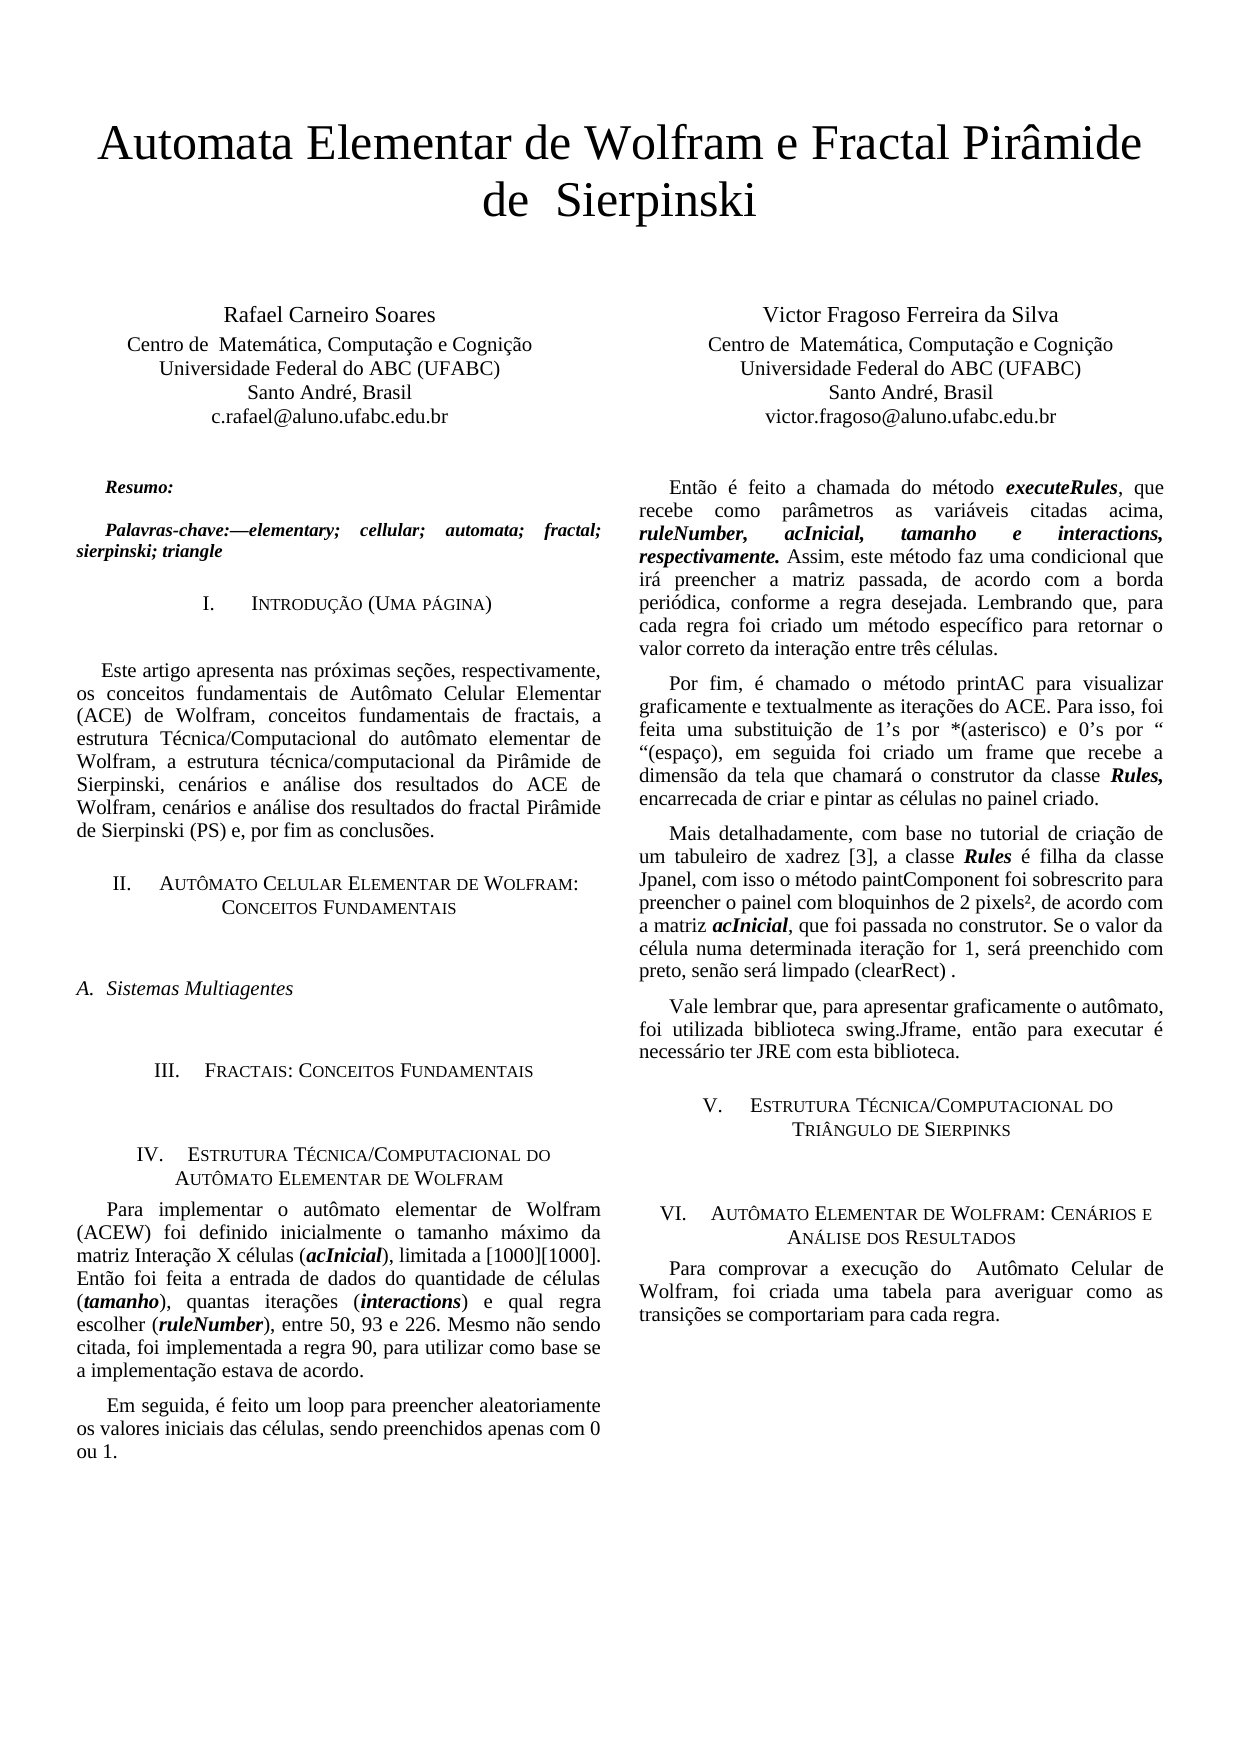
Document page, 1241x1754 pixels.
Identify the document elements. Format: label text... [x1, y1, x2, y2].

text Palavras-chave:—elementary; cellular; automata; fractal; sierpinski; triangle [76, 519, 601, 562]
subtitle Estrutura Técnica/Computacional do Autômato Elementar de Wolfram [76, 1142, 601, 1190]
text Santo André, Brasil [658, 380, 1164, 404]
subtitle Estrutura Técnica/Computacional do Triângulo de Sierpinks [639, 1093, 1164, 1141]
text Universidade Federal do ABC (UFABC) [76, 356, 583, 380]
subtitle Sistemas Multiagentes [76, 976, 601, 999]
subtitle Introdução (Uma página) [76, 591, 601, 615]
text Universidade Federal do ABC (UFABC) [658, 356, 1164, 380]
text Então é feito a chamada do método executeRules, que recebe como parâmetros as variáveis citadas acima, ruleNumber, acInicial, tamanho e interactions, respectivamente. Assim, este método faz uma condicional que irá preencher a matriz passada, de acordo com a borda periódica, conforme a regra desejada. Lembrando que, para cada regra foi criado um método específico para retornar o valor correto da interação entre três células. [639, 476, 1164, 660]
list Este artigo apresenta nas próximas seções, respectivamente, os conceitos fundamentais de Autômato Celular Elementar (ACE) de Wolfram, conceitos fundamentais de fractais, a estrutura Técnica/Computacional do autômato elementar de Wolfram, a estrutura técnica/computacional da Pirâmide de Sierpinski, cenários e análise dos resultados do ACE de Wolfram, cenários e análise dos resultados do fractal Pirâmide de Sierpinski (PS) e, por fim as conclusões. [76, 659, 601, 842]
text Vale lembrar que, para apresentar graficamente o autômato, foi utilizada biblioteca swing.Jframe, então para executar é necessário ter JRE com esta biblioteca. [639, 995, 1164, 1063]
text Para comprovar a execução do Autômato Celular de Wolfram, foi criada uma tabela para averiguar como as transições se comportariam para cada regra. [639, 1258, 1164, 1326]
text Em seguida, é feito um loop para preencher aleatoriamente os valores iniciais das células, sendo preenchidos apenas com 0 ou 1. [76, 1394, 601, 1463]
title Automata Elementar de Wolfram e Fractal Pirâmide de Sierpinski [76, 112, 1164, 227]
subtitle Autômato Elementar de Wolfram: Cenários e Análise dos Resultados [639, 1201, 1164, 1249]
text Rafael Carneiro Soares [76, 302, 583, 328]
text Resumo: [76, 476, 601, 498]
text Mais detalhadamente, com base no tutorial de criação de um tabuleiro de xadrez [3], a classe Rules é filha da classe Jpanel, com isso o método paintComponent foi sobrescrito para preencher o painel com bloquinhos de 2 pixels², de acordo com a matriz acInicial, que foi passada no construtor. Se o valor da célula numa determinada iteração for 1, será preenchido com preto, senão será limpado (clearRect) . [639, 822, 1164, 982]
text Centro de Matemática, Computação e Cognição [658, 332, 1164, 356]
text Centro de Matemática, Computação e Cognição [76, 332, 583, 356]
text Para implementar o autômato elementar de Wolfram (ACEW) foi definido inicialmente o tamanho máximo da matriz Interação X células (acInicial), limitada a [1000][1000]. Então foi feita a entrada de dados do quantidade de células (tamanho), quantas iterações (interactions) e qual regra escolher (ruleNumber), entre 50, 93 e 226. Mesmo não sendo citada, foi implementada a regra 90, para utilizar como base se a implementação estava de acordo. [76, 1199, 601, 1382]
text Santo André, Brasil [76, 380, 583, 404]
text Victor Fragoso Ferreira da Silva [658, 302, 1164, 328]
subtitle Fractais: Conceitos Fundamentais [76, 1058, 601, 1082]
text victor.fragoso@aluno.ufabc.edu.br [658, 404, 1164, 428]
subtitle Autômato Celular Elementar de Wolfram: Conceitos Fundamentais [76, 871, 601, 919]
text Por fim, é chamado o método printAC para visualizar graficamente e textualmente as iterações do ACE. Para isso, foi feita uma substituição de 1’s por *(asterisco) e 0’s por “ “(espaço), em seguida foi criado um frame que recebe a dimensão da tela que chamará o construtor da classe Rules, encarrecada de criar e pintar as células no painel criado. [639, 672, 1164, 809]
text c.rafael@aluno.ufabc.edu.br [76, 404, 583, 428]
